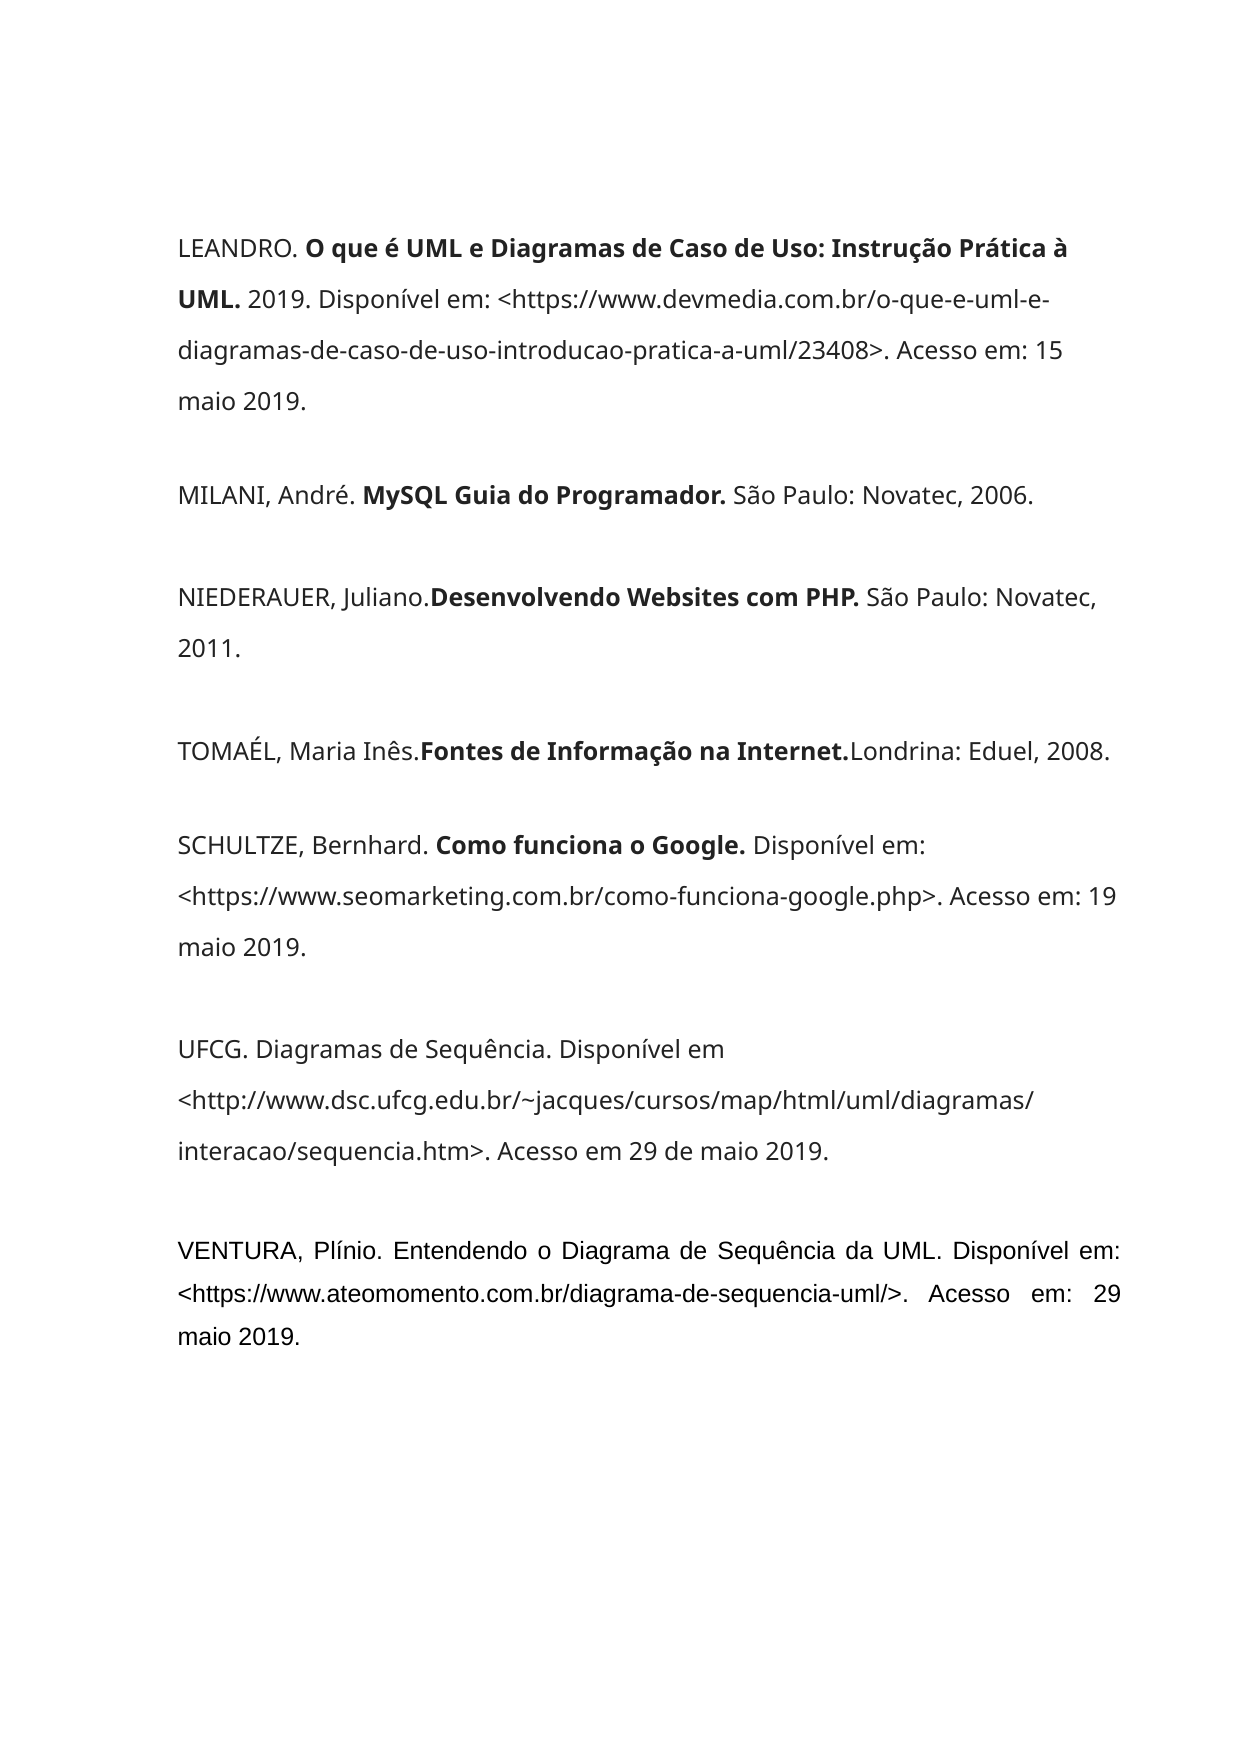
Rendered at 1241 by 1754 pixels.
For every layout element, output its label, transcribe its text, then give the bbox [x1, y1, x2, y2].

text NIEDERAUER, Juliano.Desenvolvendo Websites com PHP. São Paulo: Novatec, 2011. [177, 580, 1122, 665]
text LEANDRO. O que é UML e Diagramas de Caso de Uso: Instrução Prática à UML. 2019. Disponível em: <https://www.devmedia.com.br/o-que-e-uml-e-diagramas-de-caso-de-uso-introducao-pratica-a-uml/23408>. Acesso em: 15 maio 2019. [177, 231, 1122, 418]
text TOMAÉL, Maria Inês.Fontes de Informação na Internet.Londrina: Eduel, 2008. [177, 733, 1122, 767]
text UFCG. Diagramas de Sequência. Disponível em <http://www.dsc.ufcg.edu.br/~jacques/cursos/map/html/uml/diagramas/interacao/sequencia.htm>. Acesso em 29 de maio 2019. [177, 1031, 1122, 1168]
text SCHULTZE, Bernhard. Como funciona o Google. Disponível em: <https://www.seomarketing.com.br/como-funciona-google.php>. Acesso em: 19 maio 2019. [177, 827, 1122, 963]
text MILANI, André. MySQL Guia do Programador. São Paulo: Novatec, 2006. [177, 478, 1122, 512]
text VENTURA, Plínio. Entendendo o Diagrama de Sequência da UML. Disponível em: <https://www.ateomomento.com.br/diagrama-de-sequencia-uml/>. Acesso em: 29 maio 2019. [177, 1236, 1122, 1351]
